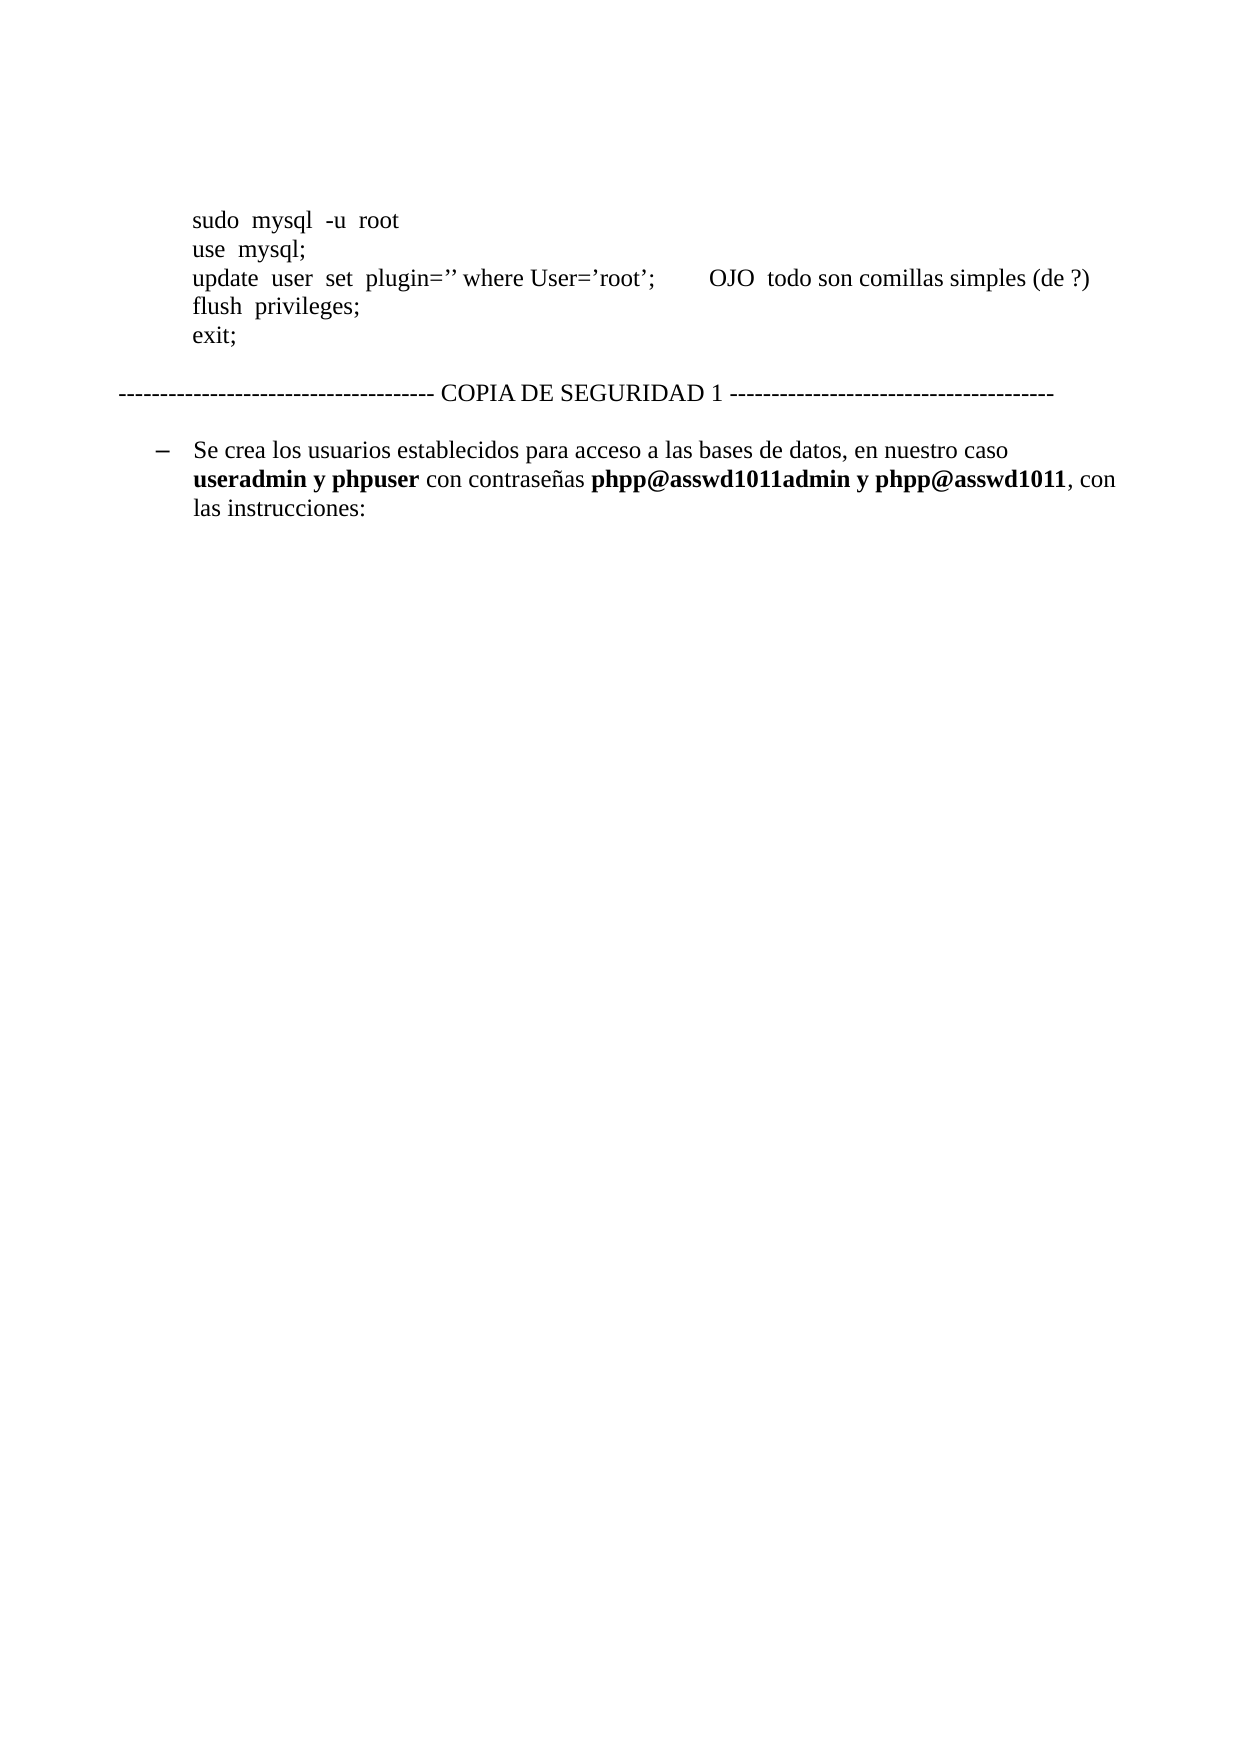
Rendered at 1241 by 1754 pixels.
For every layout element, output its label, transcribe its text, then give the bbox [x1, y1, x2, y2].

text exit; [118, 320, 1122, 349]
text flush privileges; [118, 291, 1122, 320]
text update user set plugin=’’ where User=’root’; OJO todo son comillas simples (de ?) [118, 263, 1122, 291]
text use mysql; [118, 234, 1122, 263]
text -------------------------------------- COPIA DE SEGURIDAD 1 --------------------------------------- [118, 378, 1122, 406]
list Se crea los usuarios establecidos para acceso a las bases de datos, en nuestro caso useradmin y phpuser con contraseñas phpp@asswd1011admin y phpp@asswd1011, con las instrucciones: [156, 435, 1122, 521]
text sudo mysql -u root [118, 205, 1122, 234]
